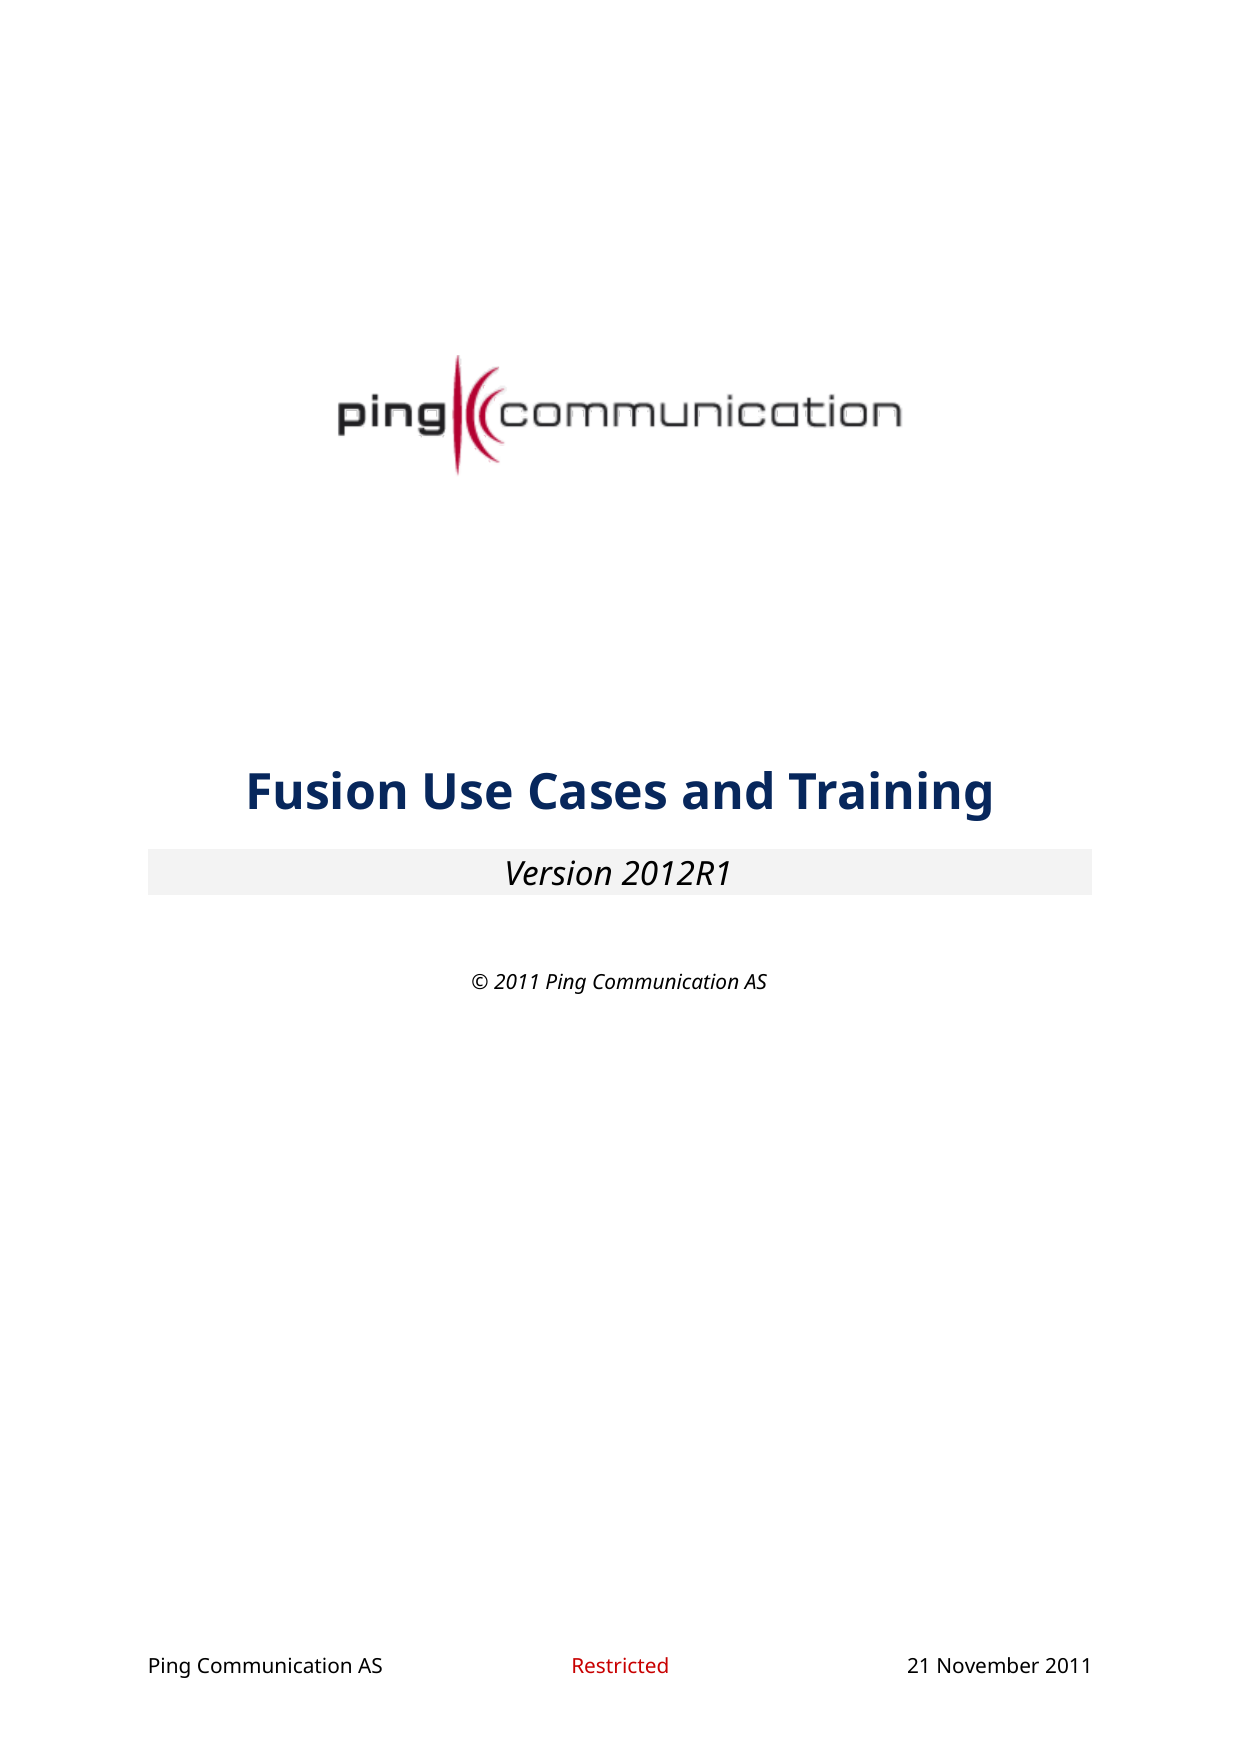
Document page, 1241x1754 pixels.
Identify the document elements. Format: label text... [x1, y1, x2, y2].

text © 2011 Ping Communication AS [148, 967, 1092, 995]
picture [337, 355, 903, 477]
text Version 2012R1 [148, 849, 1092, 895]
title Fusion Use Cases and Training [148, 756, 1092, 824]
